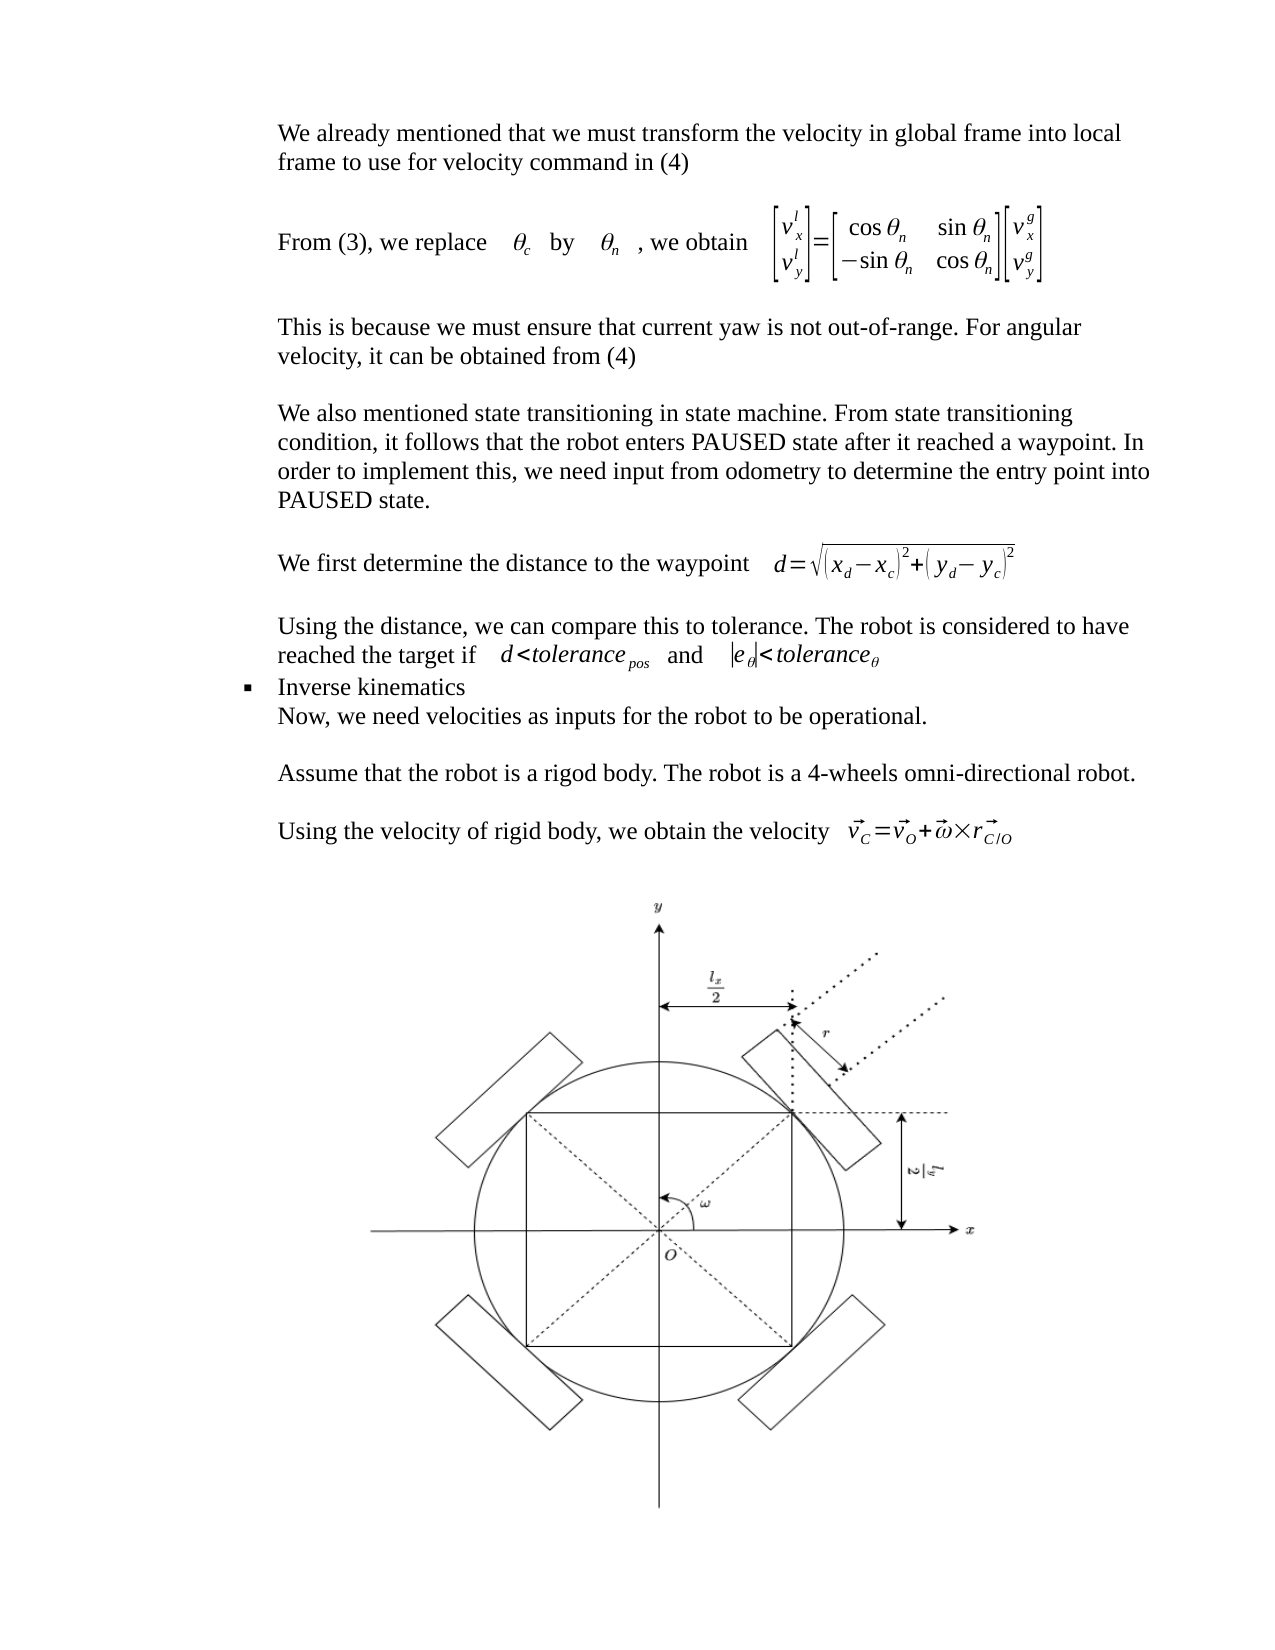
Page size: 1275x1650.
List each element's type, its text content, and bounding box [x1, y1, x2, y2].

text Now, we need velocities as inputs for the robot to be operational. [240, 701, 1157, 730]
text We also mentioned state transitioning in state machine. From state transitioning condition, it follows that the robot enters PAUSED state after it reached a waypoint. In order to implement this, we need input from odometry to determine the entry point into PAUSED state. [277, 398, 1157, 513]
text Using the distance, we can compare this to tolerance. The robot is considered to have reached the target if and [277, 611, 1157, 672]
text From (3), we replace by , we obtain [277, 204, 1157, 283]
picture [362, 885, 1006, 1517]
text Using the velocity of rigid body, we obtain the velocity [240, 816, 1157, 848]
text We already mentioned that we must transform the velocity in global frame into local frame to use for velocity command in (4) [277, 118, 1157, 176]
text This is because we must ensure that current yaw is not out-of-range. For angular velocity, it can be obtained from (4) [277, 312, 1157, 370]
text We first determine the distance to the waypoint [277, 542, 1157, 582]
text Assume that the robot is a rigod body. The robot is a 4-wheels omni-directional robot. [240, 758, 1157, 787]
list Inverse kinematics [240, 672, 1157, 701]
